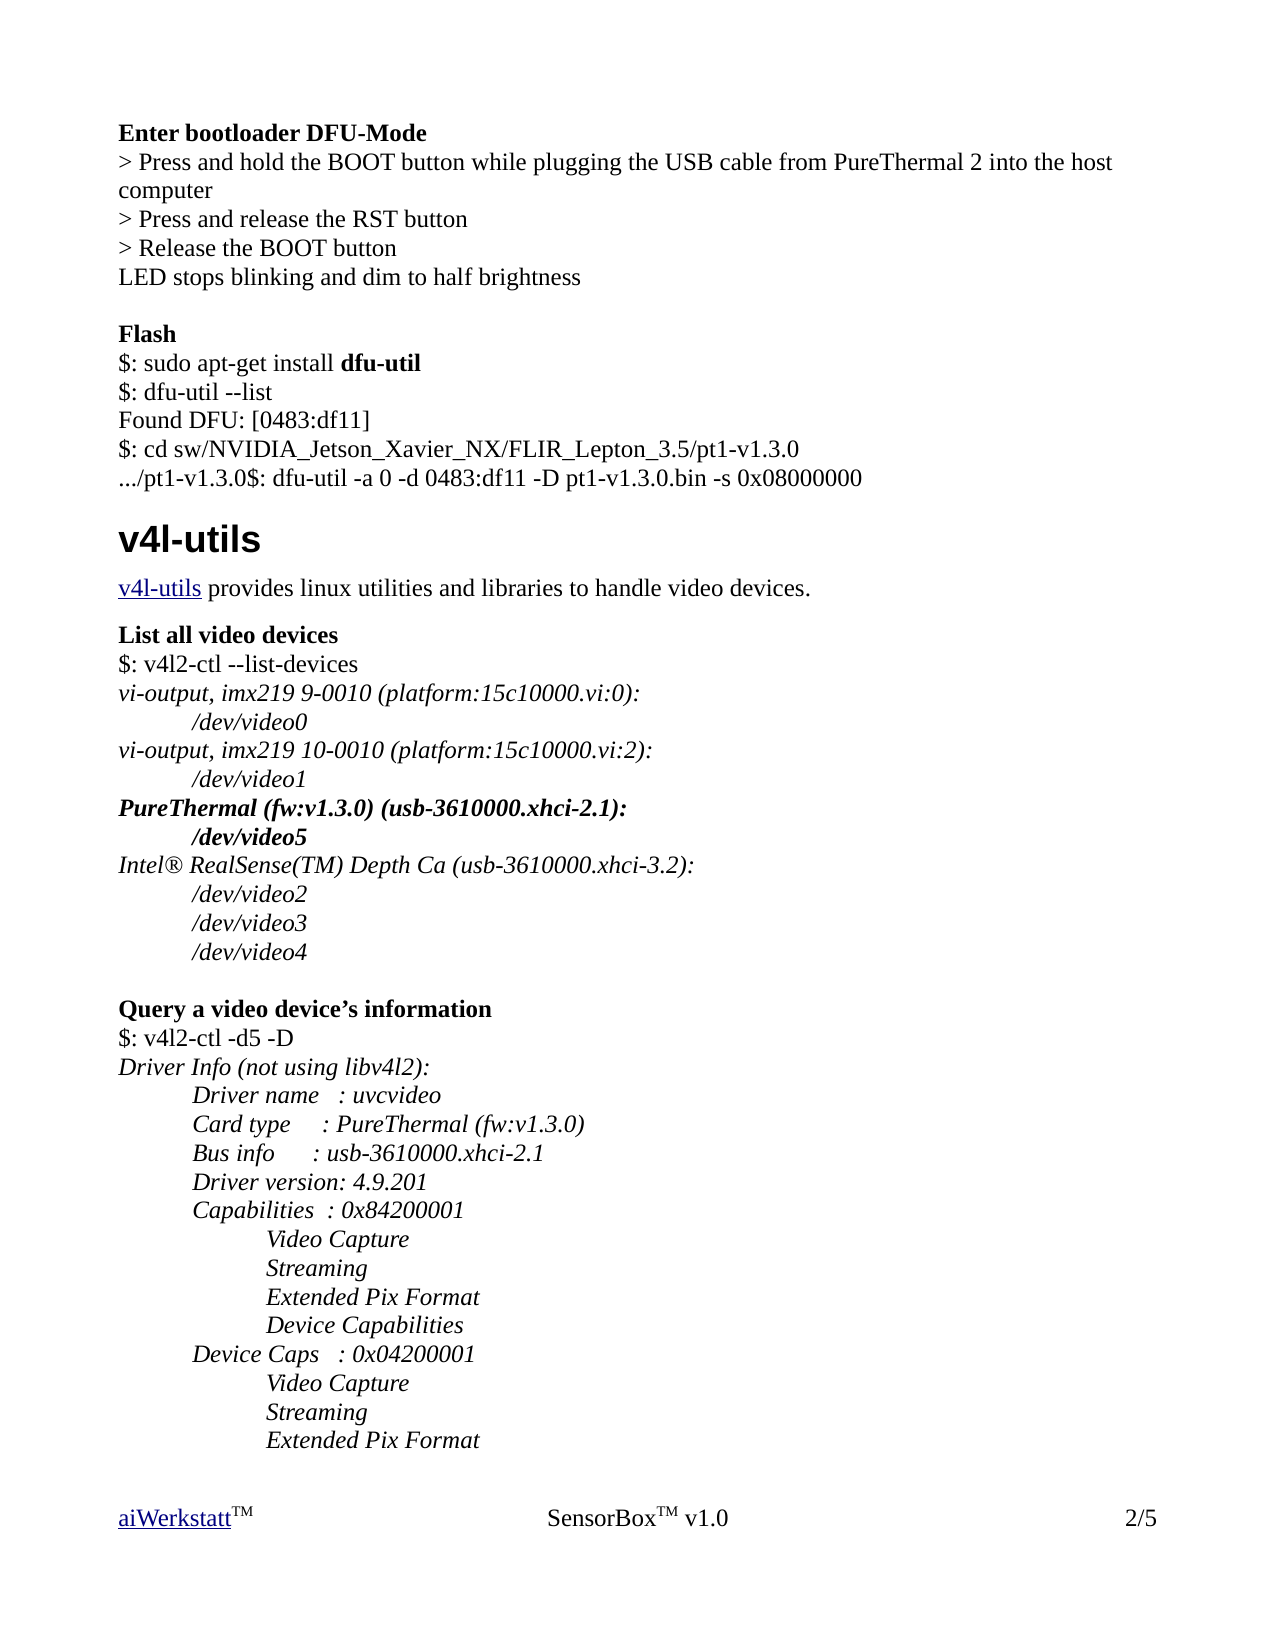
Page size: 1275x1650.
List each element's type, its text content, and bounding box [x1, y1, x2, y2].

subtitle v4l-utils [118, 517, 1157, 561]
text > Press and release the RST button [118, 204, 1157, 233]
text Enter bootloader DFU-Mode [118, 118, 1157, 147]
text Card type : PureThermal (fw:v1.3.0) [118, 1109, 1157, 1138]
text Bus info : usb-3610000.xhci-2.1 [118, 1138, 1157, 1167]
text > Release the BOOT button [118, 233, 1157, 262]
text Driver name : uvcvideo [118, 1081, 1157, 1109]
text vi-output, imx219 9-0010 (platform:15c10000.vi:0): [118, 678, 1157, 707]
text $: v4l2-ctl --list-devices [118, 649, 1157, 678]
text Video Capture [118, 1224, 1157, 1253]
text Driver version: 4.9.201 [118, 1167, 1157, 1196]
text Intel® RealSense(TM) Depth Ca (usb-3610000.xhci-3.2): [118, 851, 1157, 879]
text Streaming [118, 1397, 1157, 1426]
text Video Capture [118, 1368, 1157, 1397]
text /dev/video0 [118, 707, 1157, 736]
text $: cd sw/NVIDIA_Jetson_Xavier_NX/FLIR_Lepton_3.5/pt1-v1.3.0 [118, 434, 1157, 463]
text List all video devices [118, 621, 1157, 649]
text /dev/video2 [118, 879, 1157, 908]
text Streaming [118, 1253, 1157, 1282]
text $: v4l2-ctl -d5 -D [118, 1023, 1157, 1052]
text > Press and hold the BOOT button while plugging the USB cable from PureThermal 2 into the host computer [118, 147, 1157, 204]
text /dev/video1 [118, 764, 1157, 793]
text $: dfu-util --list [118, 377, 1157, 406]
text Device Caps : 0x04200001 [118, 1339, 1157, 1368]
text vi-output, imx219 10-0010 (platform:15c10000.vi:2): [118, 736, 1157, 764]
text .../pt1-v1.3.0$: dfu-util -a 0 -d 0483:df11 -D pt1-v1.3.0.bin -s 0x08000000 [118, 463, 1157, 492]
text v4l-utils provides linux utilities and libraries to handle video devices. [118, 573, 1157, 602]
text Extended Pix Format [118, 1426, 1157, 1454]
text Found DFU: [0483:df11] [118, 406, 1157, 434]
text Driver Info (not using libv4l2): [118, 1052, 1157, 1081]
text PureThermal (fw:v1.3.0) (usb-3610000.xhci-2.1): [118, 793, 1157, 822]
text Device Capabilities [118, 1311, 1157, 1339]
text Flash [118, 319, 1157, 348]
text LED stops blinking and dim to half brightness [118, 262, 1157, 291]
text Extended Pix Format [118, 1282, 1157, 1311]
text Query a video device’s information [118, 994, 1157, 1023]
text $: sudo apt-get install dfu-util [118, 348, 1157, 377]
text /dev/video5 [118, 822, 1157, 851]
text /dev/video4 [118, 937, 1157, 966]
text /dev/video3 [118, 908, 1157, 937]
text Capabilities : 0x84200001 [118, 1196, 1157, 1224]
